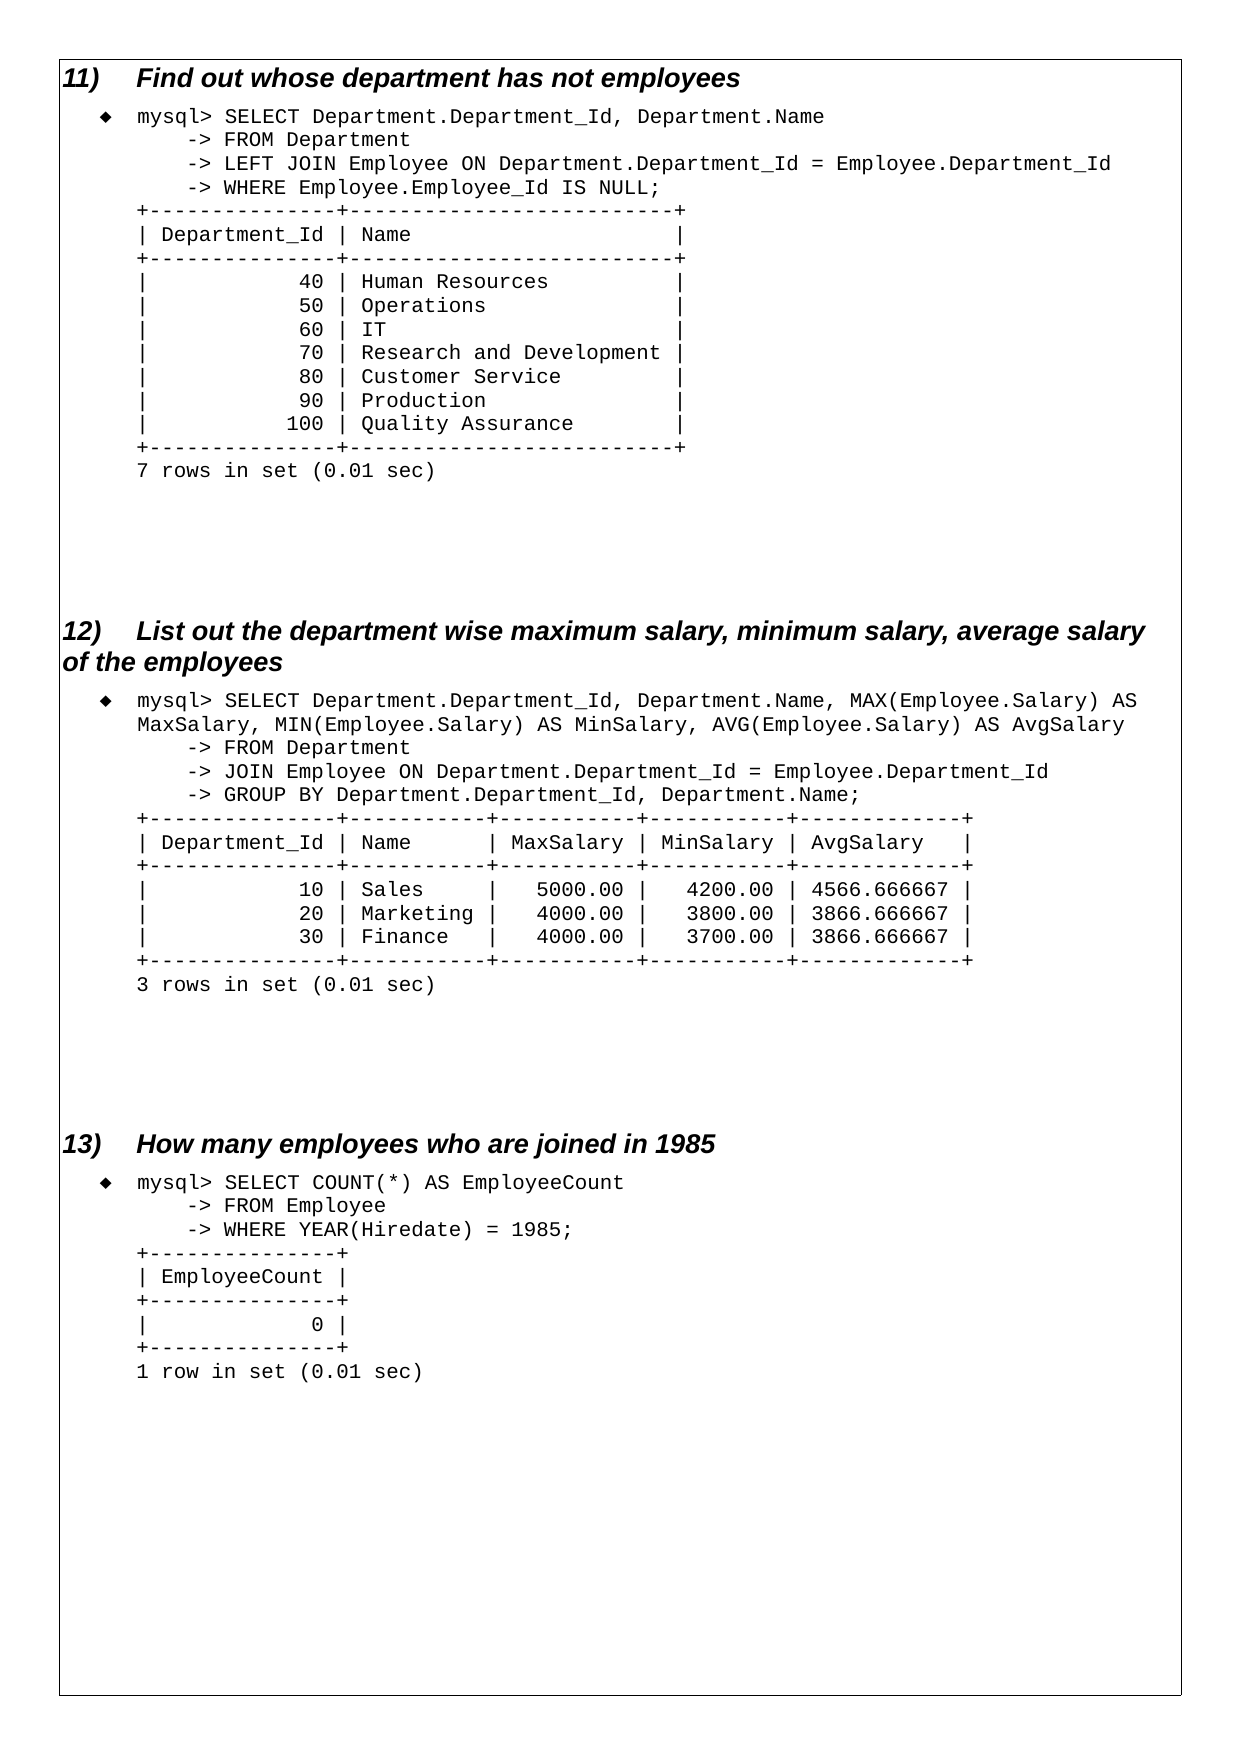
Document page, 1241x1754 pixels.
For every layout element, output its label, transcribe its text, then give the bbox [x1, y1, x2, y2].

text -> JOIN Employee ON Department.Department_Id = Employee.Department_Id [136, 761, 1178, 784]
text -> FROM Department [136, 129, 1178, 153]
text | Department_Id | Name | [136, 224, 1178, 248]
list mysql> SELECT Department.Department_Id, Department.Name, MAX(Employee.Salary) AS MaxSalary, MIN(Employee.Salary) AS MinSalary, AVG(Employee.Salary) AS AvgSalary [99, 690, 1178, 737]
text 7 rows in set (0.01 sec) [136, 461, 1178, 484]
list mysql> SELECT COUNT(*) AS EmployeeCount [99, 1172, 1178, 1195]
text | 100 | Quality Assurance | [136, 413, 1178, 437]
list mysql> SELECT Department.Department_Id, Department.Name [99, 106, 1178, 129]
text -> WHERE Employee.Employee_Id IS NULL; [136, 177, 1178, 200]
text | 50 | Operations | [136, 295, 1178, 319]
text +---------------+ [136, 1337, 1178, 1361]
text | 70 | Research and Development | [136, 342, 1178, 366]
text -> FROM Employee [136, 1195, 1178, 1219]
text +---------------+ [136, 1243, 1178, 1266]
subtitle How many employees who are joined in 1985 [62, 1128, 1178, 1159]
text | EmployeeCount | [136, 1266, 1178, 1290]
text | 80 | Customer Service | [136, 366, 1178, 389]
text | 10 | Sales | 5000.00 | 4200.00 | 4566.666667 | [136, 879, 1178, 903]
text | 40 | Human Resources | [136, 271, 1178, 295]
text +---------------+--------------------------+ [136, 437, 1178, 461]
subtitle List out the department wise maximum salary, minimum salary, average salary of the employees [62, 615, 1178, 677]
text -> FROM Department [136, 737, 1178, 761]
text 3 rows in set (0.01 sec) [136, 974, 1178, 997]
text +---------------+-----------+-----------+-----------+-------------+ [136, 808, 1178, 832]
text +---------------+-----------+-----------+-----------+-------------+ [136, 855, 1178, 879]
text -> LEFT JOIN Employee ON Department.Department_Id = Employee.Department_Id [136, 153, 1178, 177]
text | 90 | Production | [136, 389, 1178, 413]
text | 60 | IT | [136, 319, 1178, 342]
text +---------------+-----------+-----------+-----------+-------------+ [136, 950, 1178, 974]
text | 0 | [136, 1314, 1178, 1337]
text | 20 | Marketing | 4000.00 | 3800.00 | 3866.666667 | [136, 903, 1178, 926]
text | Department_Id | Name | MaxSalary | MinSalary | AvgSalary | [136, 832, 1178, 855]
text | 30 | Finance | 4000.00 | 3700.00 | 3866.666667 | [136, 926, 1178, 950]
text -> WHERE YEAR(Hiredate) = 1985; [136, 1219, 1178, 1243]
text +---------------+--------------------------+ [136, 248, 1178, 271]
subtitle Find out whose department has not employees [62, 62, 1178, 93]
text 1 row in set (0.01 sec) [136, 1361, 1178, 1384]
text -> GROUP BY Department.Department_Id, Department.Name; [136, 784, 1178, 808]
text +---------------+ [136, 1290, 1178, 1314]
text +---------------+--------------------------+ [136, 200, 1178, 224]
